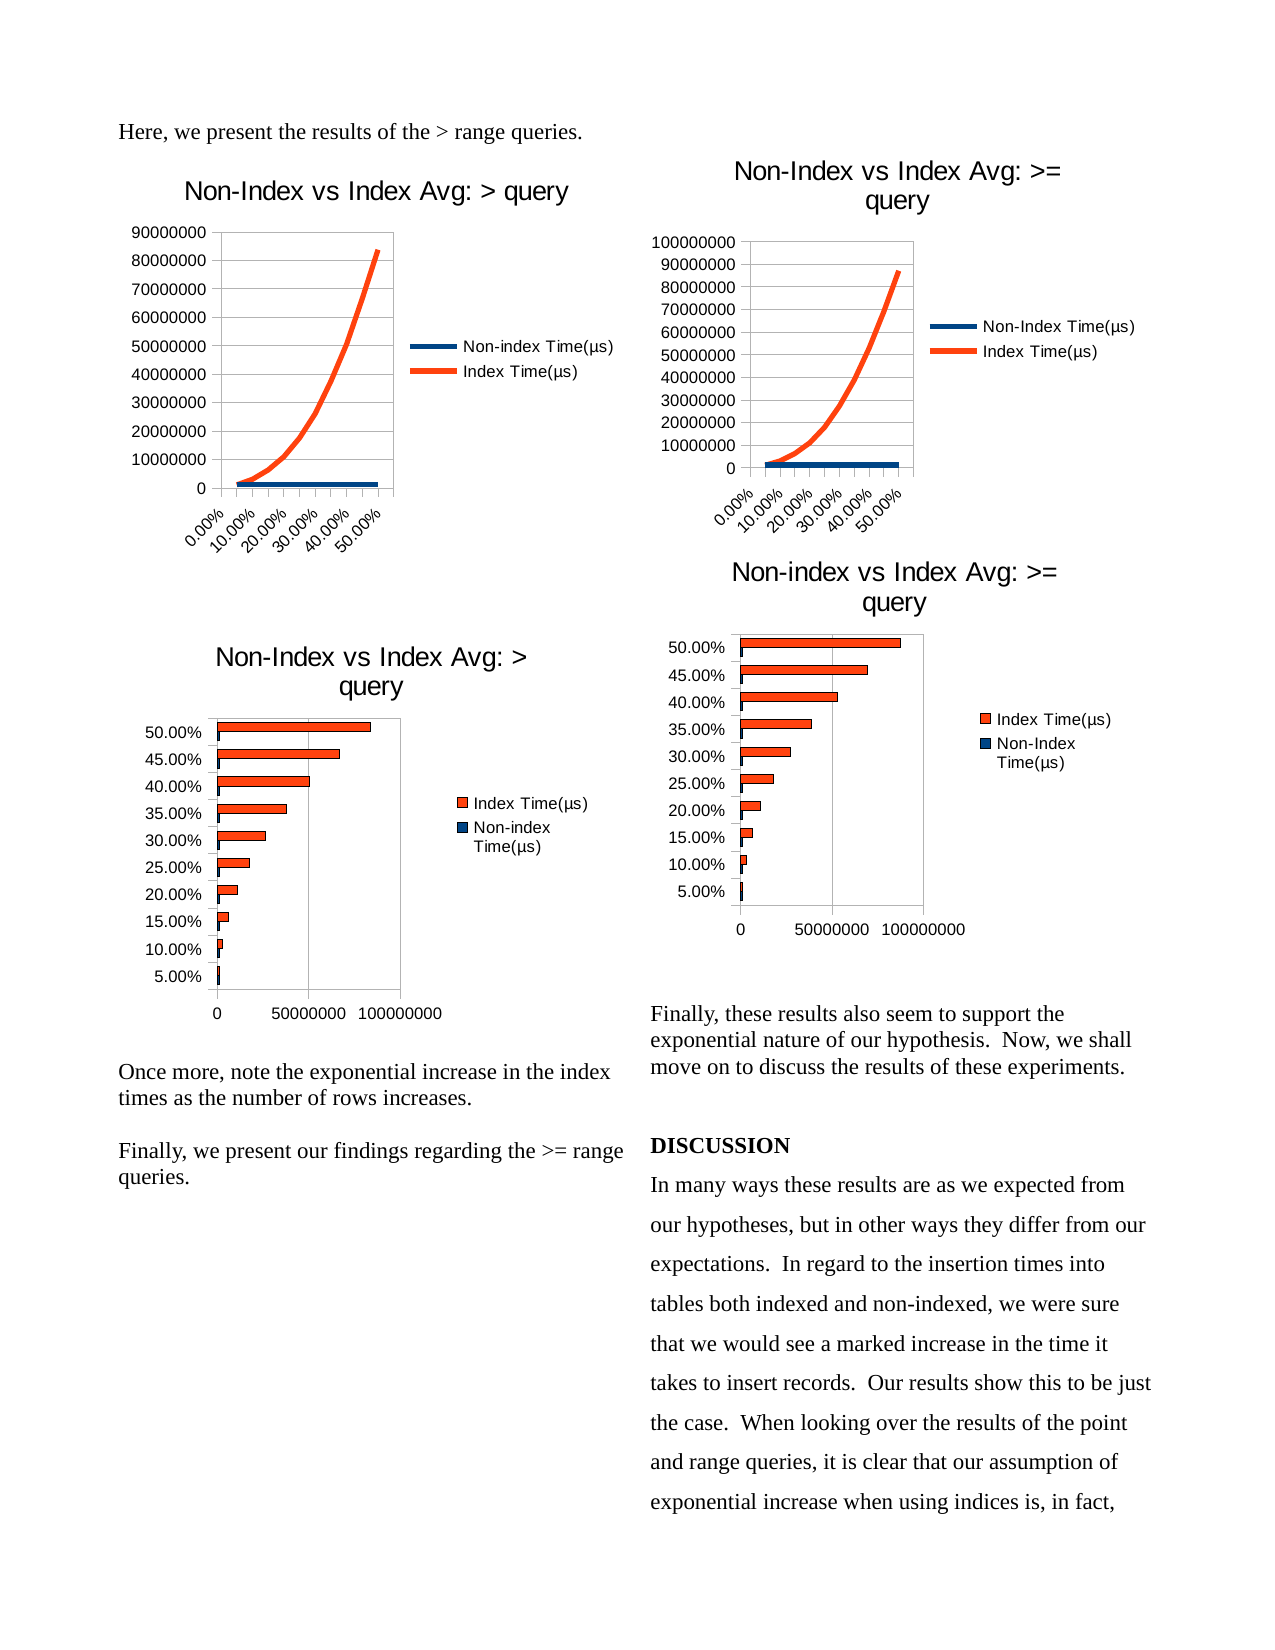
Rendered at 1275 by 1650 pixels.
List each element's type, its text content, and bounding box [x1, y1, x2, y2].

text Here, we present the results of the > range queries. [118, 118, 625, 144]
text Once more, note the exponential increase in the index times as the number of rows increases. [118, 1058, 625, 1111]
text Finally, we present our findings regarding the >= range queries. [118, 1137, 625, 1189]
text In many ways these results are as we expected from our hypotheses, but in other ways they differ from our expectations. In regard to the insertion times into tables both indexed and non-indexed, we were sure that we would see a marked increase in the time it takes to insert records. Our results show this to be just the case. When looking over the results of the point and range queries, it is clear that our assumption of exponential increase when using indices is, in fact, [650, 1158, 1157, 1514]
text Finally, these results also seem to support the exponential nature of our hypothesis. Now, we shall move on to discuss the results of these experiments. [650, 1000, 1157, 1079]
text DISCUSSION [650, 1132, 1157, 1158]
